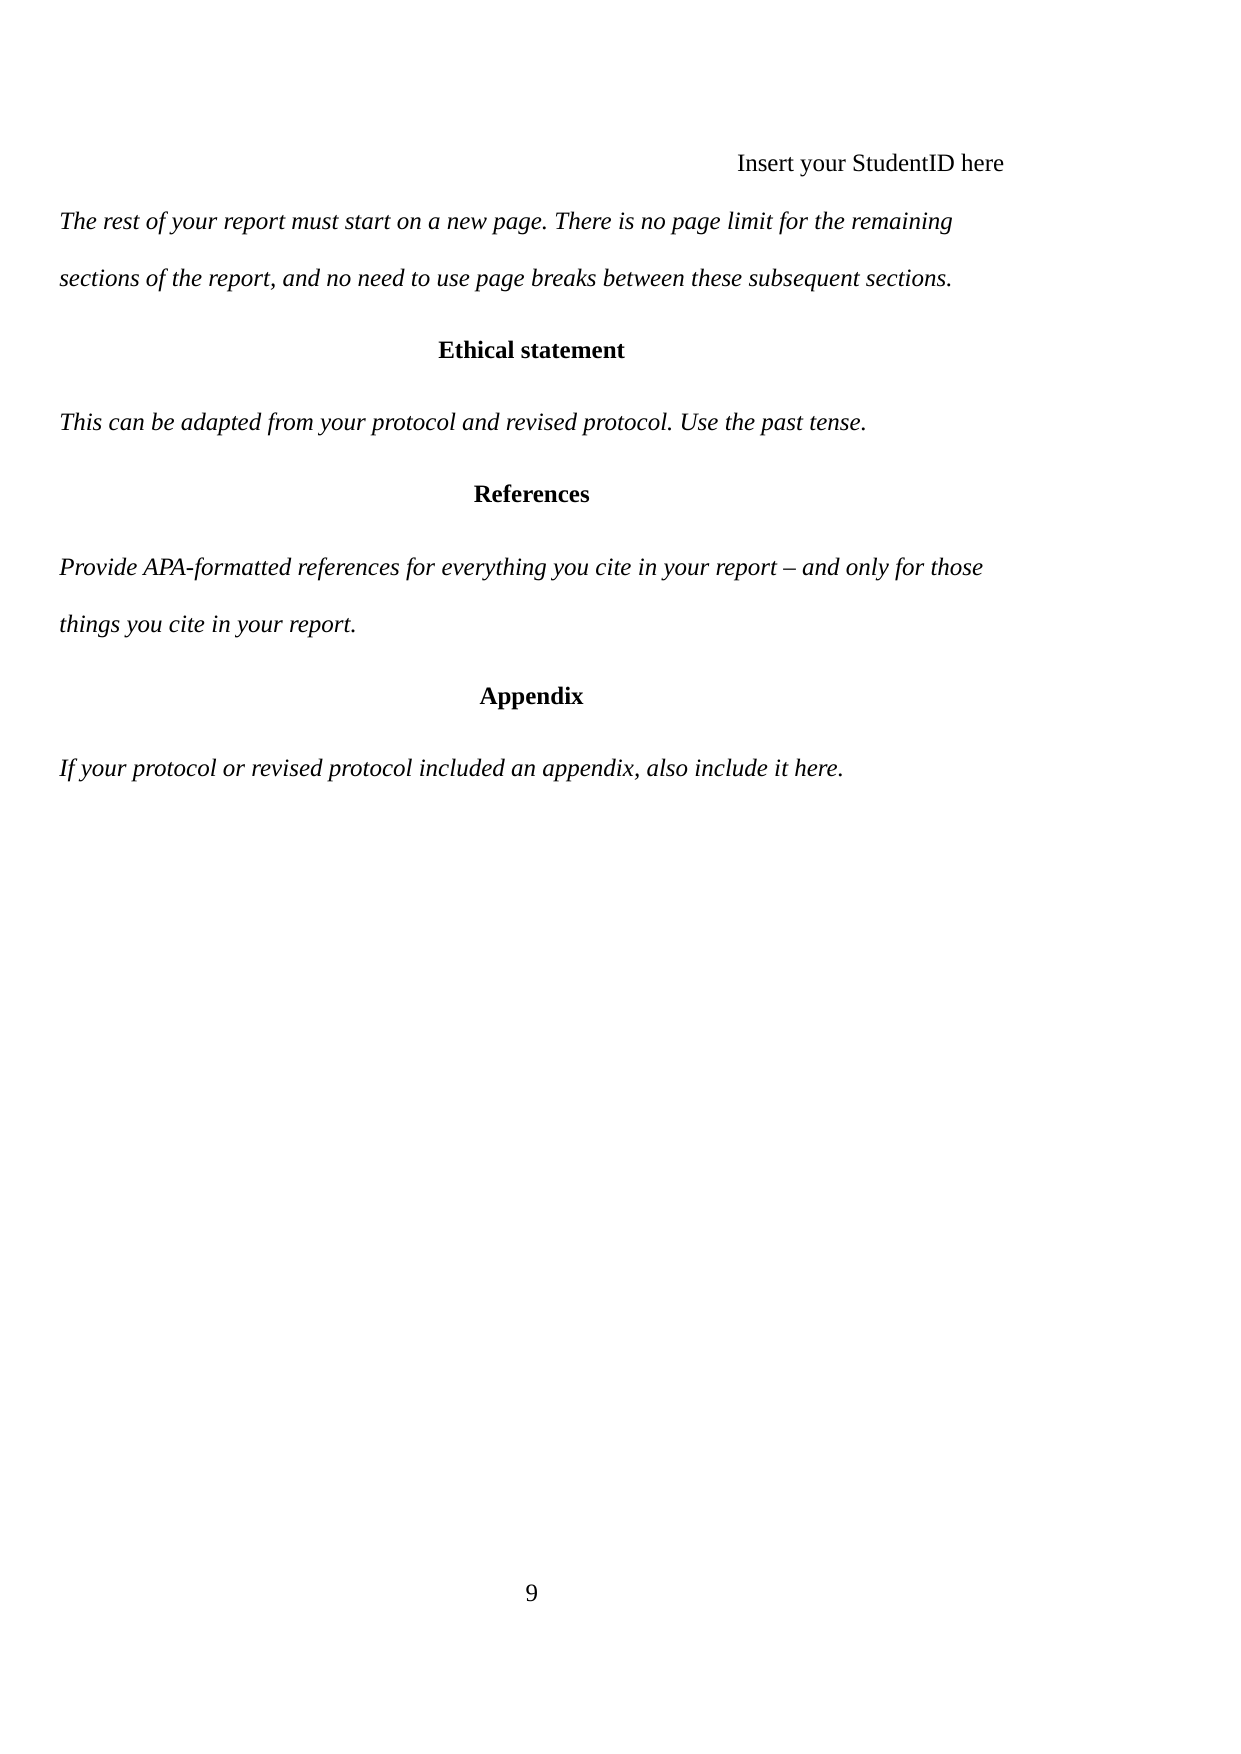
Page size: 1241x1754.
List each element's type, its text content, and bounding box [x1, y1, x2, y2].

text If your protocol or revised protocol included an appendix, also include it here. [59, 753, 1004, 782]
text This can be adapted from your protocol and revised protocol. Use the past tense. [59, 407, 1004, 436]
text The rest of your report must start on a new page. There is no page limit for the remaining sections of the report, and no need to use page breaks between these subsequent sections. [59, 206, 1004, 292]
text Appendix [59, 681, 1004, 710]
text References [59, 479, 1004, 508]
text Ethical statement [59, 335, 1004, 364]
text Provide APA-formatted references for everything you cite in your report – and only for those things you cite in your report. [59, 552, 1004, 638]
